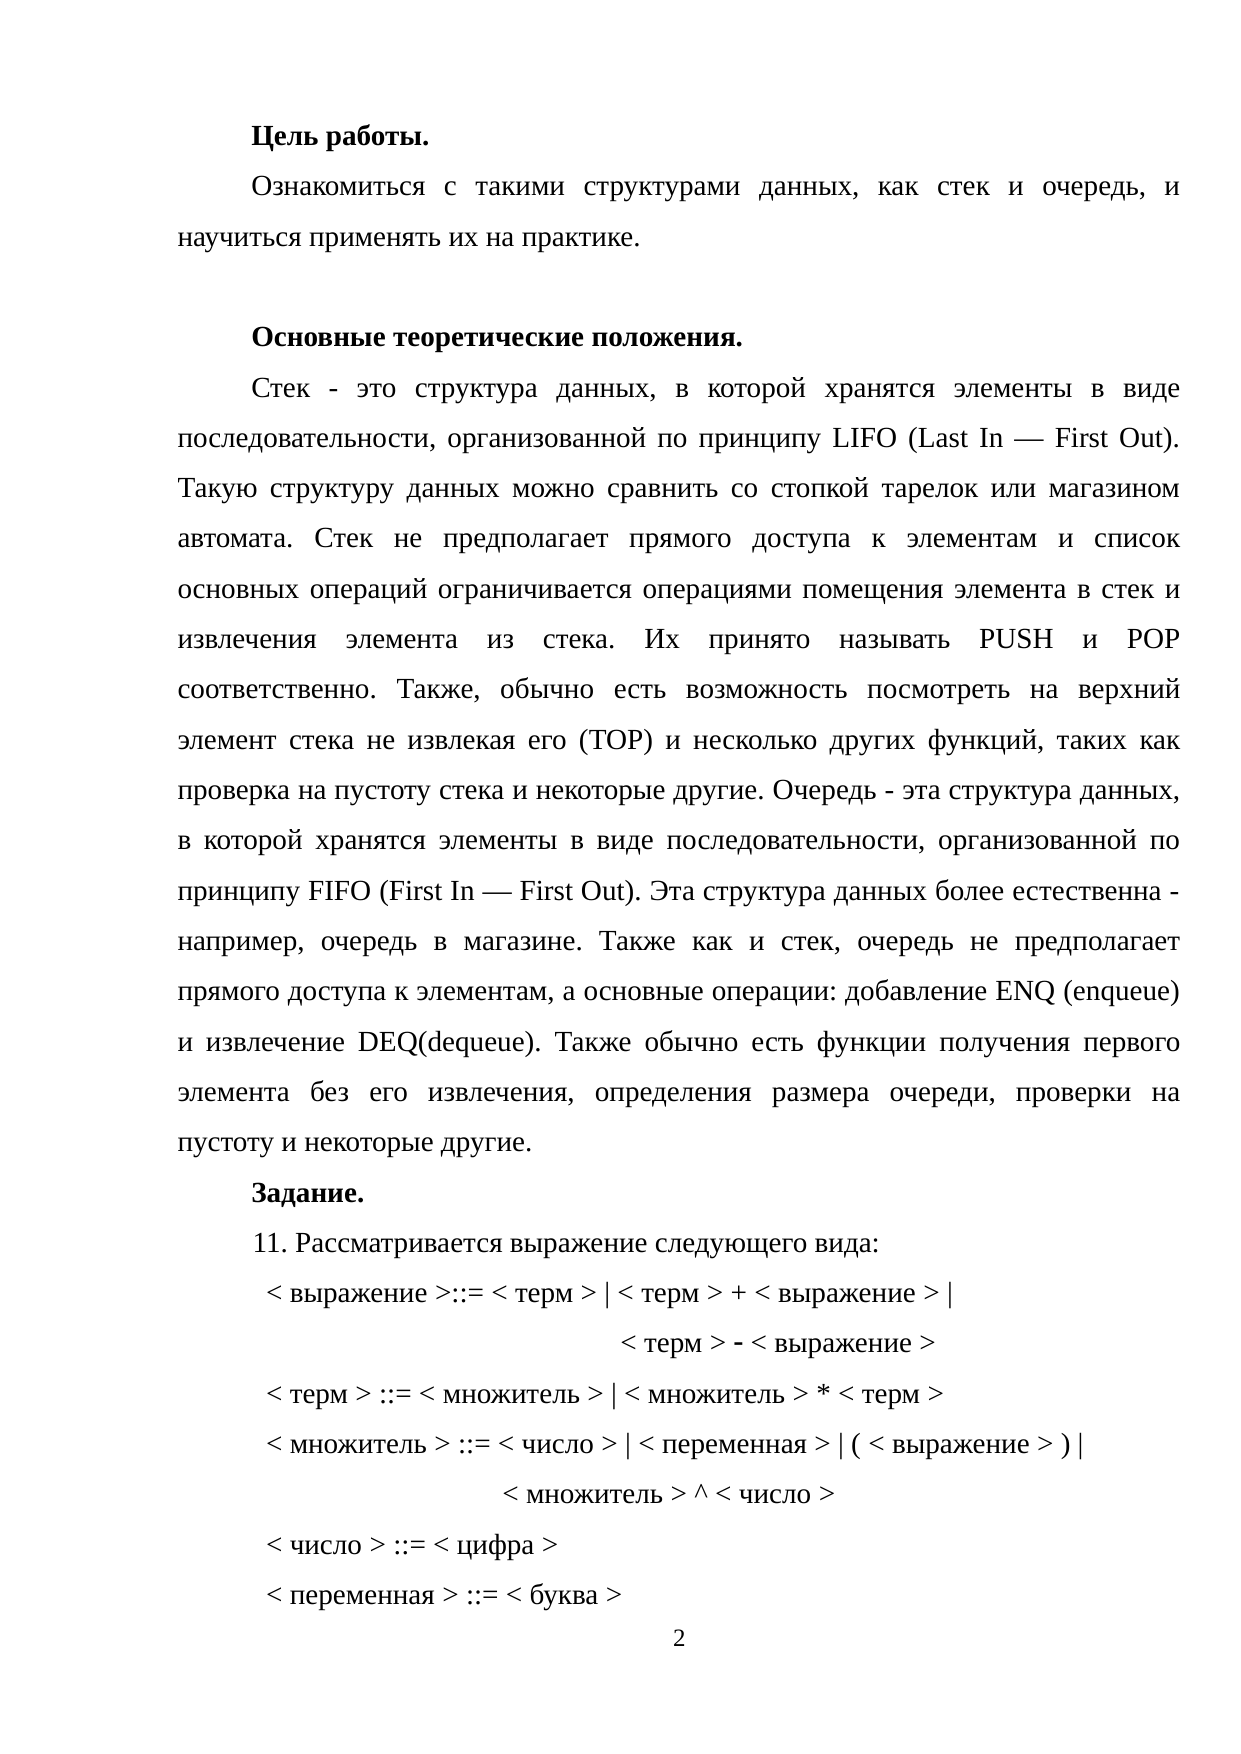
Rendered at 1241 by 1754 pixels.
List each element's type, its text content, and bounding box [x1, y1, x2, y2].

text Цель работы. [177, 118, 1181, 152]
text < терм > - < выражение > [620, 1326, 1181, 1359]
text < число > ::= < цифра > [266, 1527, 1181, 1561]
text Ознакомиться с такими структурами данных, как стек и очередь, и научиться применять их на практике. [177, 168, 1181, 252]
subtitle Задание. [177, 1175, 1181, 1208]
subtitle Стек - это структура данных, в которой хранятся элементы в виде последовательности, организованной по принципу LIFO (Last In — First Out). Такую структуру данных можно сравнить со стопкой тарелок или магазином автомата. Стек не предполагает прямого доступа к элементам и список основных операций ограничивается операциями помещения элемента в стек и извлечения элемента из стека. Их принято называть PUSH и POP соответственно. Также, обычно есть возможность посмотреть на верхний элемент стека не извлекая его (TOP) и несколько других функций, таких как проверка на пустоту стека и некоторые другие. Очередь - эта структура данных, в которой хранятся элементы в виде последовательности, организованной по принципу FIFO (First In — First Out). Эта структура данных более естественна - например, очередь в магазине. Также как и стек, очередь не предполагает прямого доступа к элементам, а основные операции: добавление ENQ (enqueue) и извлечение DEQ(dequeue). Также обычно есть функции получения первого элемента без его извлечения, определения размера очереди, проверки на пустоту и некоторые другие. [177, 370, 1181, 1158]
text < переменная > ::= < буква > [266, 1577, 1181, 1611]
text < терм > ::= < множитель > | < множитель > * < терм > [266, 1376, 1181, 1409]
text < множитель > ::= < число > | < переменная > | ( < выражение > ) | [266, 1426, 1181, 1460]
text Основные теоретические положения. [177, 319, 1181, 353]
text 11. Рассматривается выражение следующего вида: [177, 1225, 1181, 1258]
text < выражение >::= < терм > | < терм > + < выражение > | [266, 1275, 1181, 1309]
text < множитель > ^ < число > [502, 1477, 1181, 1510]
